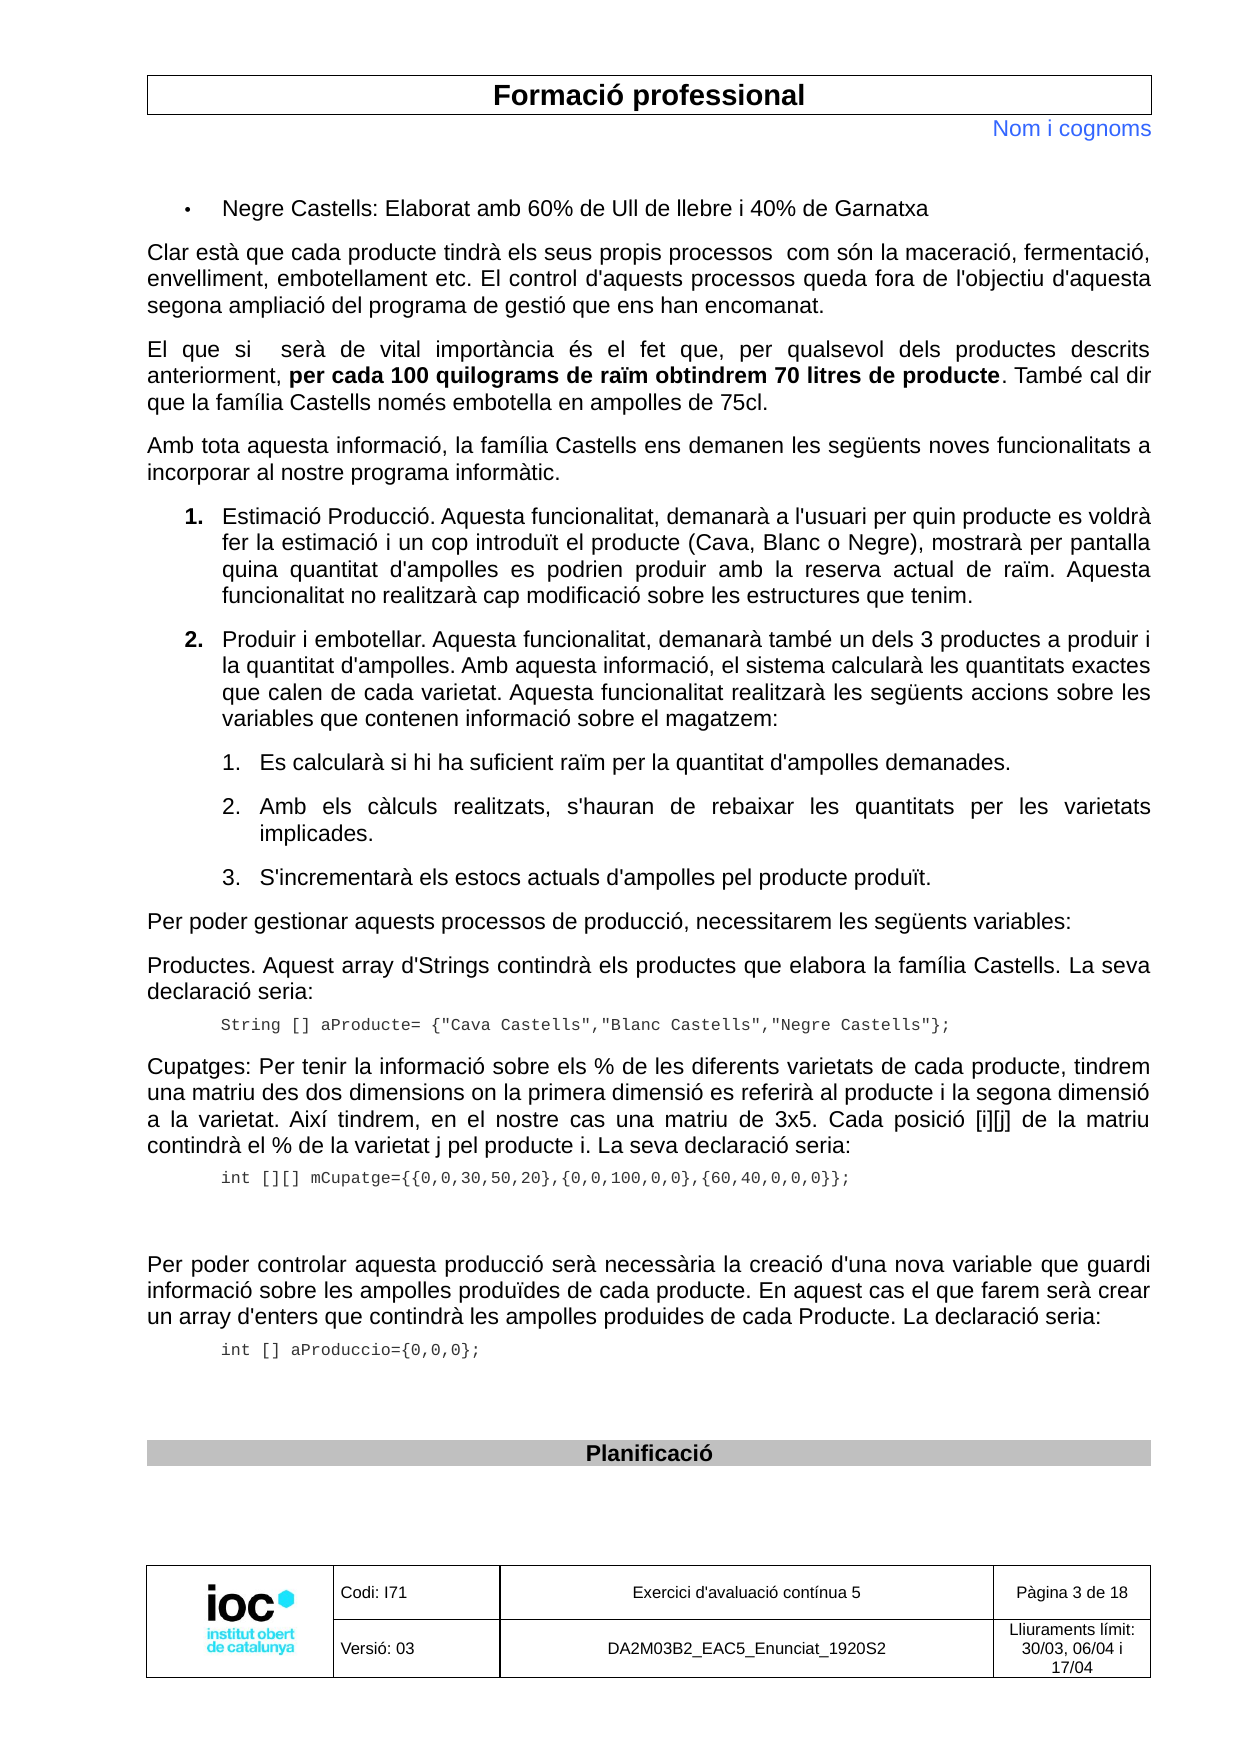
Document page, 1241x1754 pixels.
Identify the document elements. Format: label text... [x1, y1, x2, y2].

list Estimació Producció. Aquesta funcionalitat, demanarà a l'usuari per quin producte es voldrà fer la estimació i un cop introduït el producte (Cava, Blanc o Negre), mostrarà per pantalla quina quantitat d'ampolles es podrien produir amb la reserva actual de raïm. Aquesta funcionalitat no realitzarà cap modificació sobre les estructures que tenim. [184, 503, 1151, 608]
list Amb els càlculs realitzats, s'hauran de rebaixar les quantitats per les varietats implicades. [222, 793, 1151, 846]
text Per poder gestionar aquests processos de producció, necessitarem les següents variables: [147, 908, 1151, 934]
list Es calcularà si hi ha suficient raïm per la quantitat d'ampolles demanades. [222, 749, 1151, 776]
text int [][] mCupatge={{0,0,30,50,20},{0,0,100,0,0},{60,40,0,0,0}}; [221, 1170, 1151, 1189]
text Per poder controlar aquesta producció serà necessària la creació d'una nova variable que guardi informació sobre les ampolles produïdes de cada producte. En aquest cas el que farem serà crear un array d'enters que contindrà les ampolles produides de cada Producte. La declaració seria: [147, 1251, 1151, 1330]
text Clar està que cada producte tindrà els seus propis processos com són la maceració, fermentació, envelliment, embotellament etc. El control d'aquests processos queda fora de l'objectiu d'aquesta segona ampliació del programa de gestió que ens han encomanat. [147, 239, 1151, 318]
text El que si serà de vital importància és el fet que, per qualsevol dels productes descrits anteriorment, per cada 100 quilograms de raïm obtindrem 70 litres de producte. També cal dir que la família Castells només embotella en ampolles de 75cl. [147, 336, 1151, 415]
text Amb tota aquesta informació, la família Castells ens demanen les següents noves funcionalitats a incorporar al nostre programa informàtic. [147, 432, 1151, 485]
list Negre Castells: Elaborat amb 60% de Ull de llebre i 40% de Garnatxa [184, 195, 1151, 221]
text int [] aProduccio={0,0,0}; [221, 1341, 1151, 1360]
text String [] aProducte= {"Cava Castells","Blanc Castells","Negre Castells"}; [221, 1016, 1151, 1035]
text Planificació [147, 1440, 1151, 1466]
text Productes. Aquest array d'Strings contindrà els productes que elabora la família Castells. La seva declaració seria: [147, 952, 1151, 1004]
picture [194, 1571, 308, 1666]
list Produir i embotellar. Aquesta funcionalitat, demanarà també un dels 3 productes a produir i la quantitat d'ampolles. Amb aquesta informació, el sistema calcularà les quantitats exactes que calen de cada varietat. Aquesta funcionalitat realitzarà les següents accions sobre les variables que contenen informació sobre el magatzem: [184, 626, 1151, 731]
list S'incrementarà els estocs actuals d'ampolles pel producte produït. [222, 864, 1151, 890]
text Cupatges: Per tenir la informació sobre els % de les diferents varietats de cada producte, tindrem una matriu des dos dimensions on la primera dimensió es referirà al producte i la segona dimensió a la varietat. Així tindrem, en el nostre cas una matriu de 3x5. Cada posició [i][j] de la matriu contindrà el % de la varietat j pel producte i. La seva declaració seria: [147, 1053, 1151, 1158]
